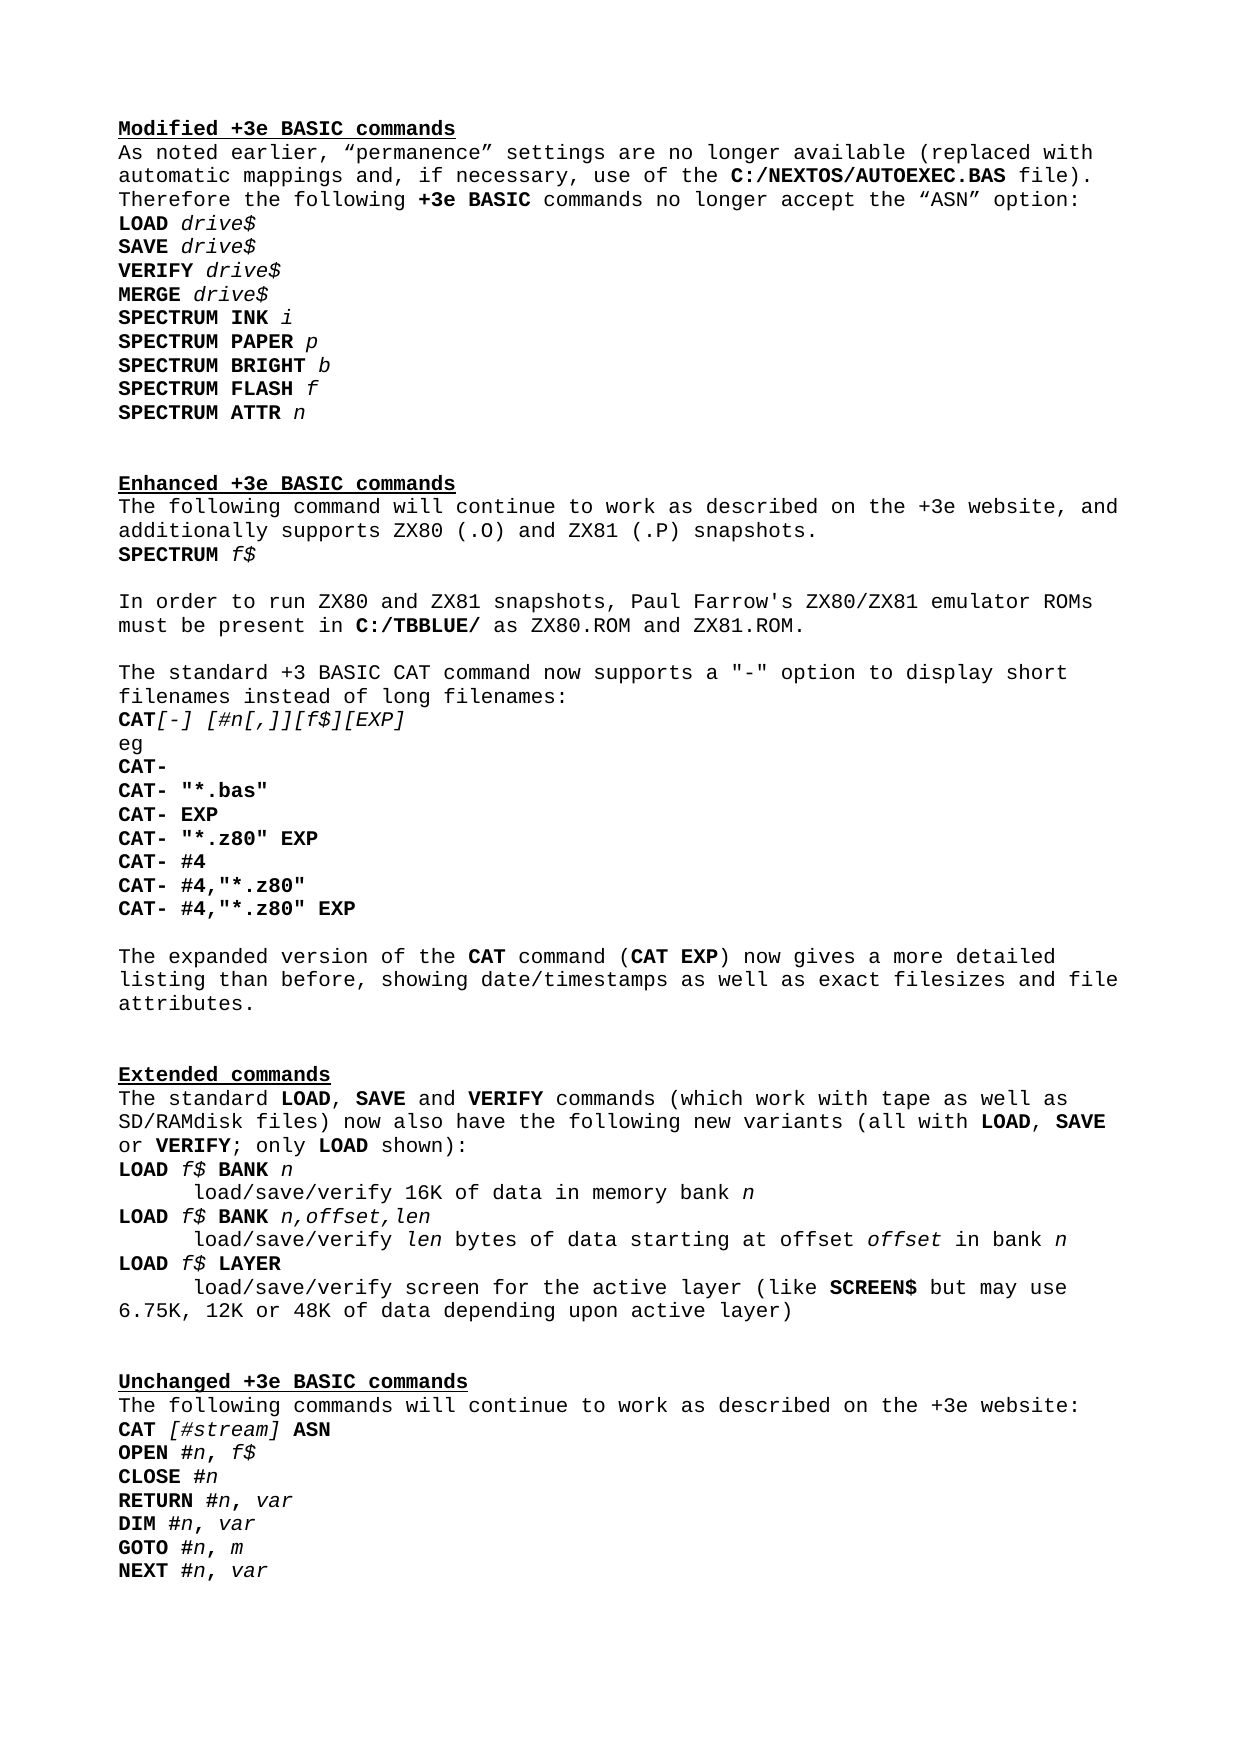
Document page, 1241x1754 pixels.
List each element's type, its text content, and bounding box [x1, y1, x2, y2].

text The following command will continue to work as described on the +3e website, and additionally supports ZX80 (.O) and ZX81 (.P) snapshots. [118, 496, 1122, 544]
text SPECTRUM ATTR n [118, 402, 1122, 426]
text VERIFY drive$ [118, 260, 1122, 284]
text CAT- #4,"*.z80" [118, 875, 1122, 898]
text SPECTRUM PAPER p [118, 331, 1122, 354]
text load/save/verify len bytes of data starting at offset offset in bank n [118, 1229, 1122, 1253]
text eg [118, 733, 1122, 757]
text LOAD f$ BANK n,offset,len [118, 1206, 1122, 1229]
text LOAD drive$ [118, 213, 1122, 236]
text Extended commands [118, 1064, 1122, 1088]
text As noted earlier, “permanence” settings are no longer available (replaced with automatic mappings and, if necessary, use of the C:/NEXTOS/AUTOEXEC.BAS file). Therefore the following +3e BASIC commands no longer accept the “ASN” option: [118, 142, 1122, 213]
text CAT- #4 [118, 851, 1122, 875]
text MERGE drive$ [118, 284, 1122, 307]
text GOTO #n, m [118, 1537, 1122, 1561]
text Unchanged +3e BASIC commands [118, 1371, 1122, 1395]
text SPECTRUM FLASH f [118, 378, 1122, 402]
text load/save/verify screen for the active layer (like SCREEN$ but may use 6.75K, 12K or 48K of data depending upon active layer) [118, 1277, 1122, 1324]
text The expanded version of the CAT command (CAT EXP) now gives a more detailed listing than before, showing date/timestamps as well as exact filesizes and file attributes. [118, 946, 1122, 1017]
text SAVE drive$ [118, 236, 1122, 260]
text LOAD f$ BANK n [118, 1158, 1122, 1182]
text In order to run ZX80 and ZX81 snapshots, Paul Farrow's ZX80/ZX81 emulator ROMs must be present in C:/TBBLUE/ as ZX80.ROM and ZX81.ROM. [118, 591, 1122, 638]
text Enhanced +3e BASIC commands [118, 473, 1122, 496]
text CAT- EXP [118, 804, 1122, 827]
text DIM #n, var [118, 1513, 1122, 1537]
text SPECTRUM f$ [118, 544, 1122, 567]
text CAT[-] [#n[,]][f$][EXP] [118, 709, 1122, 733]
text load/save/verify 16K of data in memory bank n [118, 1182, 1122, 1206]
text The following commands will continue to work as described on the +3e website: [118, 1395, 1122, 1419]
text SPECTRUM INK i [118, 307, 1122, 331]
text CAT- [118, 757, 1122, 780]
text RETURN #n, var [118, 1489, 1122, 1513]
text CAT [#stream] ASN [118, 1419, 1122, 1442]
text NEXT #n, var [118, 1561, 1122, 1584]
text CAT- "*.z80" EXP [118, 827, 1122, 851]
text CLOSE #n [118, 1466, 1122, 1489]
text CAT- #4,"*.z80" EXP [118, 898, 1122, 922]
text CAT- "*.bas" [118, 780, 1122, 804]
text LOAD f$ LAYER [118, 1253, 1122, 1277]
text Modified +3e BASIC commands [118, 118, 1122, 142]
text The standard +3 BASIC CAT command now supports a "-" option to display short filenames instead of long filenames: [118, 662, 1122, 709]
text OPEN #n, f$ [118, 1442, 1122, 1466]
text SPECTRUM BRIGHT b [118, 354, 1122, 378]
text The standard LOAD, SAVE and VERIFY commands (which work with tape as well as SD/RAMdisk files) now also have the following new variants (all with LOAD, SAVE or VERIFY; only LOAD shown): [118, 1088, 1122, 1158]
